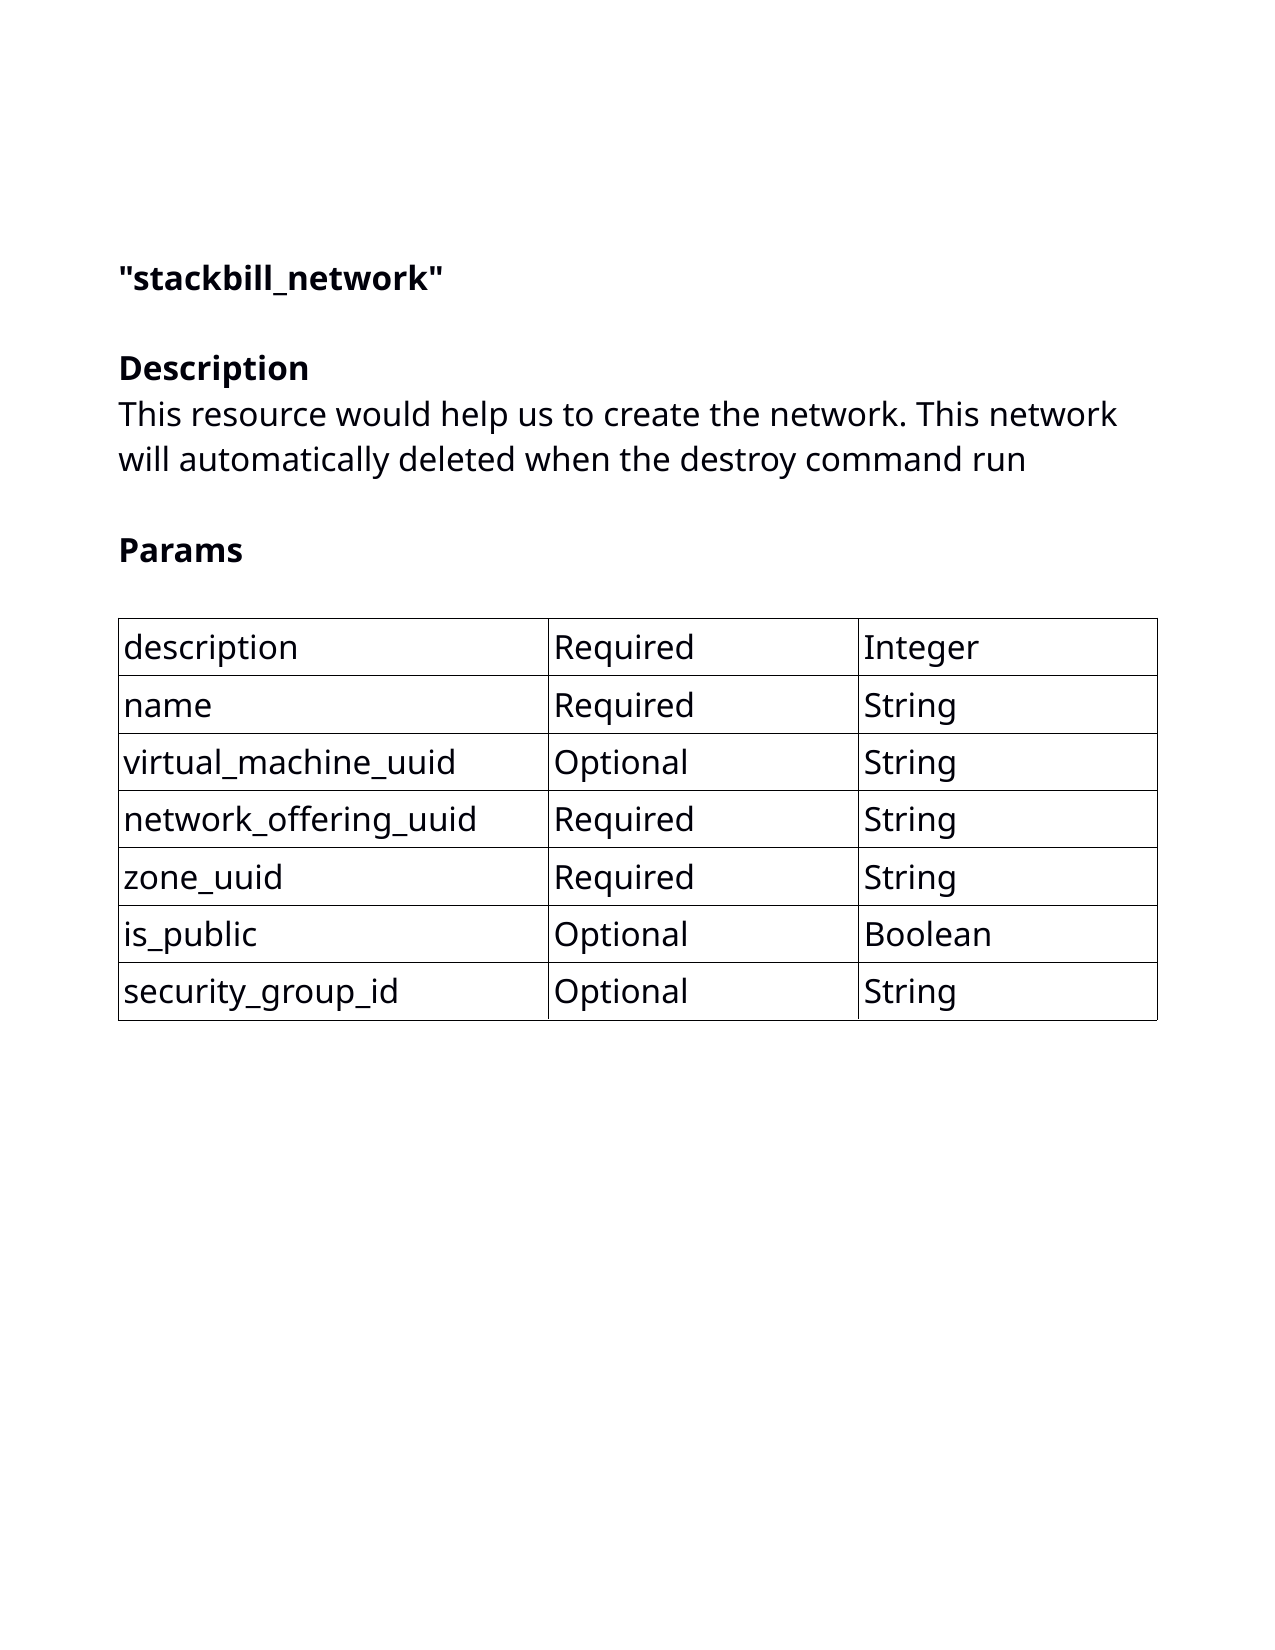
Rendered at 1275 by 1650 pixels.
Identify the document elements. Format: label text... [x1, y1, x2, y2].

table_cell Required [549, 848, 858, 905]
table_cell security_group_id [119, 963, 548, 1019]
text This resource would help us to create the network. This network will automatically deleted when the destroy command run [118, 391, 1157, 481]
table_cell network_offering_uuid [119, 791, 548, 847]
table_cell String [859, 791, 1157, 847]
table_header Integer [859, 619, 1157, 675]
table_cell zone_uuid [119, 848, 548, 905]
table_cell Optional [549, 734, 858, 790]
table_header description [119, 619, 548, 675]
table_cell String [859, 963, 1157, 1019]
table_cell name [119, 676, 548, 732]
text Description [118, 345, 1157, 391]
table_cell is_public [119, 906, 548, 962]
table_cell Required [549, 676, 858, 732]
table_cell Optional [549, 906, 858, 962]
table_cell Boolean [859, 906, 1157, 962]
table_cell String [859, 848, 1157, 905]
table_cell Optional [549, 963, 858, 1019]
table_cell virtual_machine_uuid [119, 734, 548, 790]
text Params [118, 527, 1157, 572]
table_cell Required [549, 791, 858, 847]
table_cell String [859, 676, 1157, 732]
text "stackbill_network" [118, 254, 1157, 300]
table_header Required [549, 619, 858, 675]
table_cell String [859, 734, 1157, 790]
